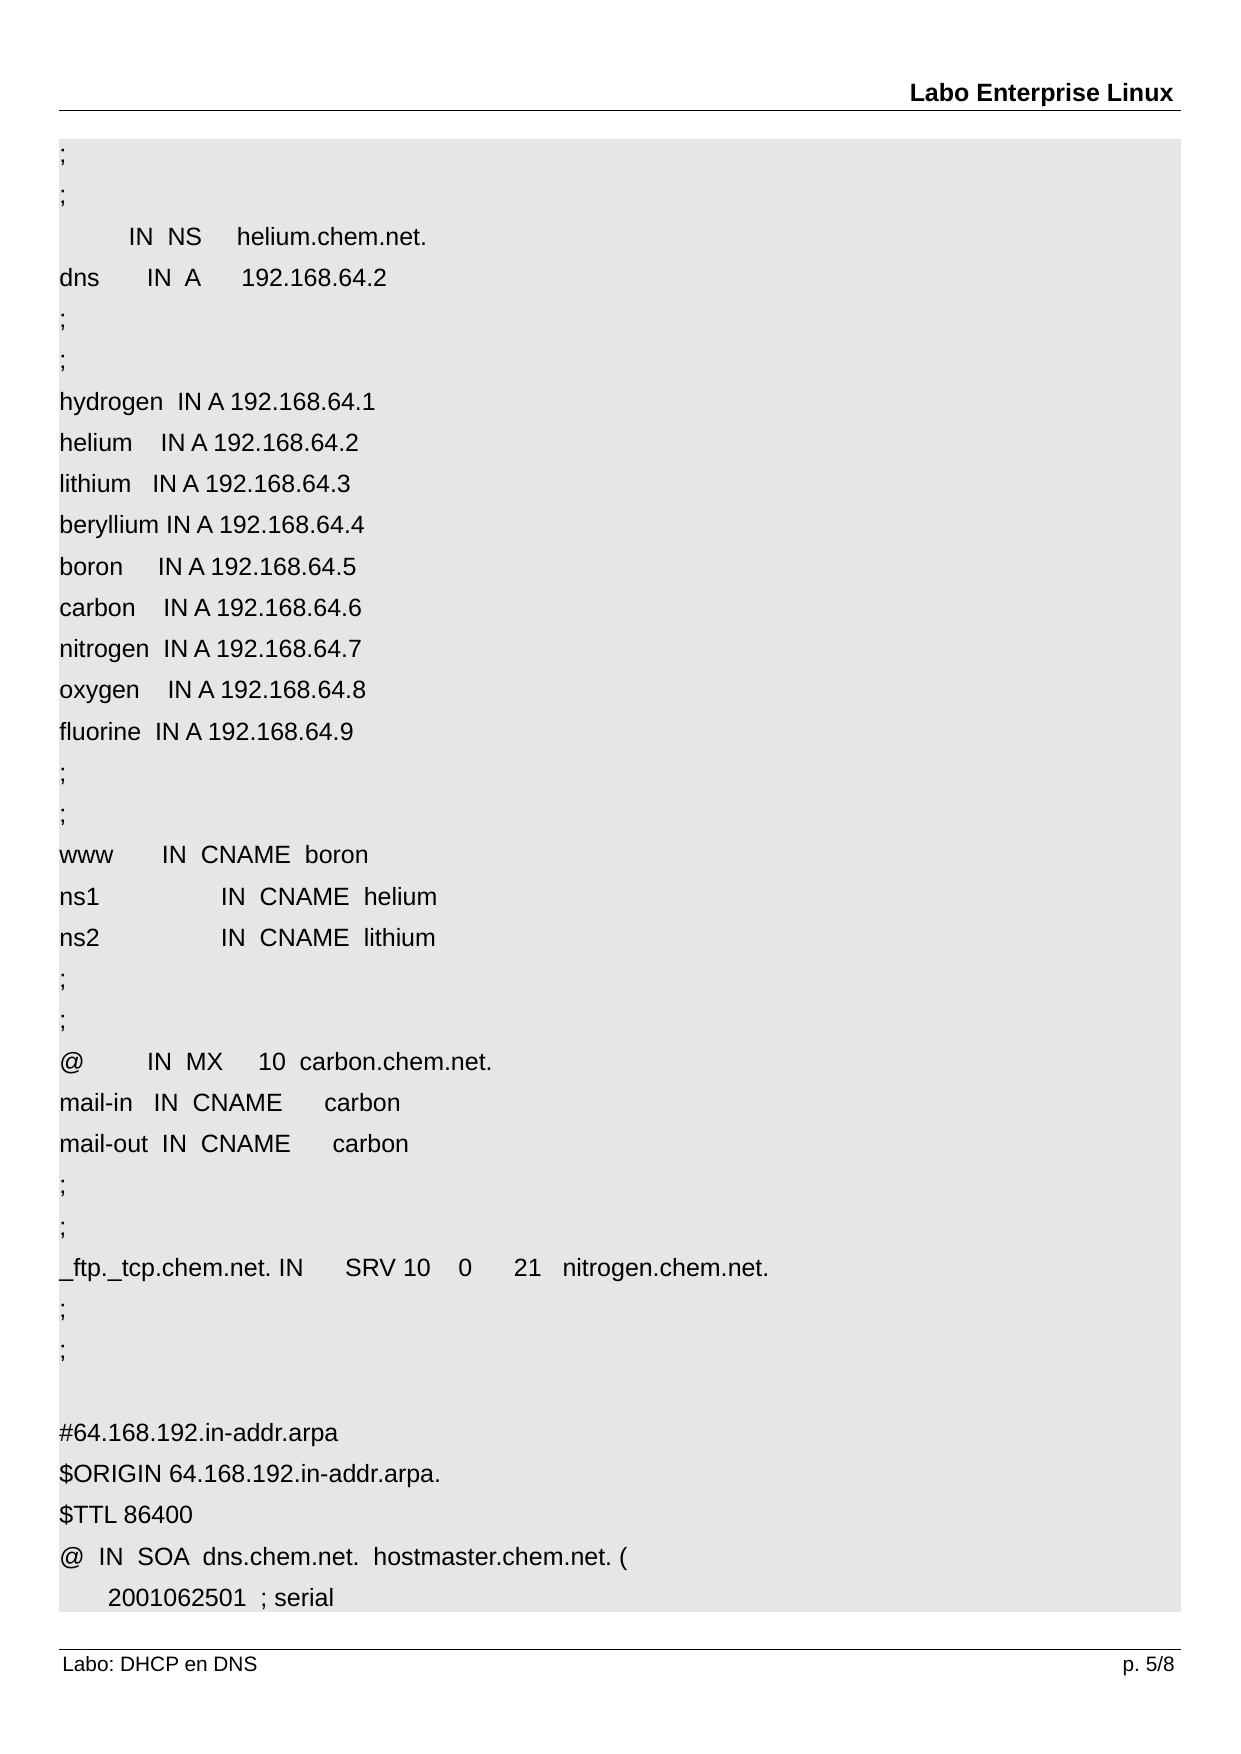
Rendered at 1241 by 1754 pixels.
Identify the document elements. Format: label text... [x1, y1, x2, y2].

text hydrogen IN A 192.168.64.1 [59, 387, 1181, 415]
text @ IN MX 10 carbon.chem.net. [59, 1047, 1181, 1075]
text $TTL 86400 [59, 1500, 1181, 1529]
text #64.168.192.in-addr.arpa [59, 1418, 1181, 1447]
text beryllium IN A 192.168.64.4 [59, 510, 1181, 539]
text oxygen IN A 192.168.64.8 [59, 675, 1181, 704]
text ; [59, 1212, 1181, 1240]
text nitrogen IN A 192.168.64.7 [59, 634, 1181, 663]
text _ftp._tcp.chem.net. IN SRV 10 0 21 nitrogen.chem.net. [59, 1253, 1181, 1282]
text dns IN A 192.168.64.2 [59, 263, 1181, 292]
text helium IN A 192.168.64.2 [59, 428, 1181, 457]
text www IN CNAME boron [59, 840, 1181, 869]
text mail-out IN CNAME carbon [59, 1129, 1181, 1158]
text boron IN A 192.168.64.5 [59, 552, 1181, 580]
text 2001062501 ; serial [59, 1583, 1181, 1612]
text IN NS helium.chem.net. [59, 222, 1181, 250]
text mail-in IN CNAME carbon [59, 1088, 1181, 1117]
text ns2 IN CNAME lithium [59, 923, 1181, 952]
text ; [59, 799, 1181, 828]
text ; [59, 139, 1181, 168]
text ; [59, 1335, 1181, 1364]
text ; [59, 180, 1181, 209]
text ; [59, 758, 1181, 787]
text lithium IN A 192.168.64.3 [59, 469, 1181, 498]
text ns1 IN CNAME helium [59, 882, 1181, 910]
text carbon IN A 192.168.64.6 [59, 593, 1181, 622]
text ; [59, 345, 1181, 374]
text ; [59, 304, 1181, 333]
text $ORIGIN 64.168.192.in-addr.arpa. [59, 1459, 1181, 1488]
text ; [59, 1170, 1181, 1199]
text @ IN SOA dns.chem.net. hostmaster.chem.net. ( [59, 1542, 1181, 1570]
text ; [59, 1005, 1181, 1034]
text ; [59, 1294, 1181, 1323]
text ; [59, 964, 1181, 993]
text fluorine IN A 192.168.64.9 [59, 717, 1181, 745]
